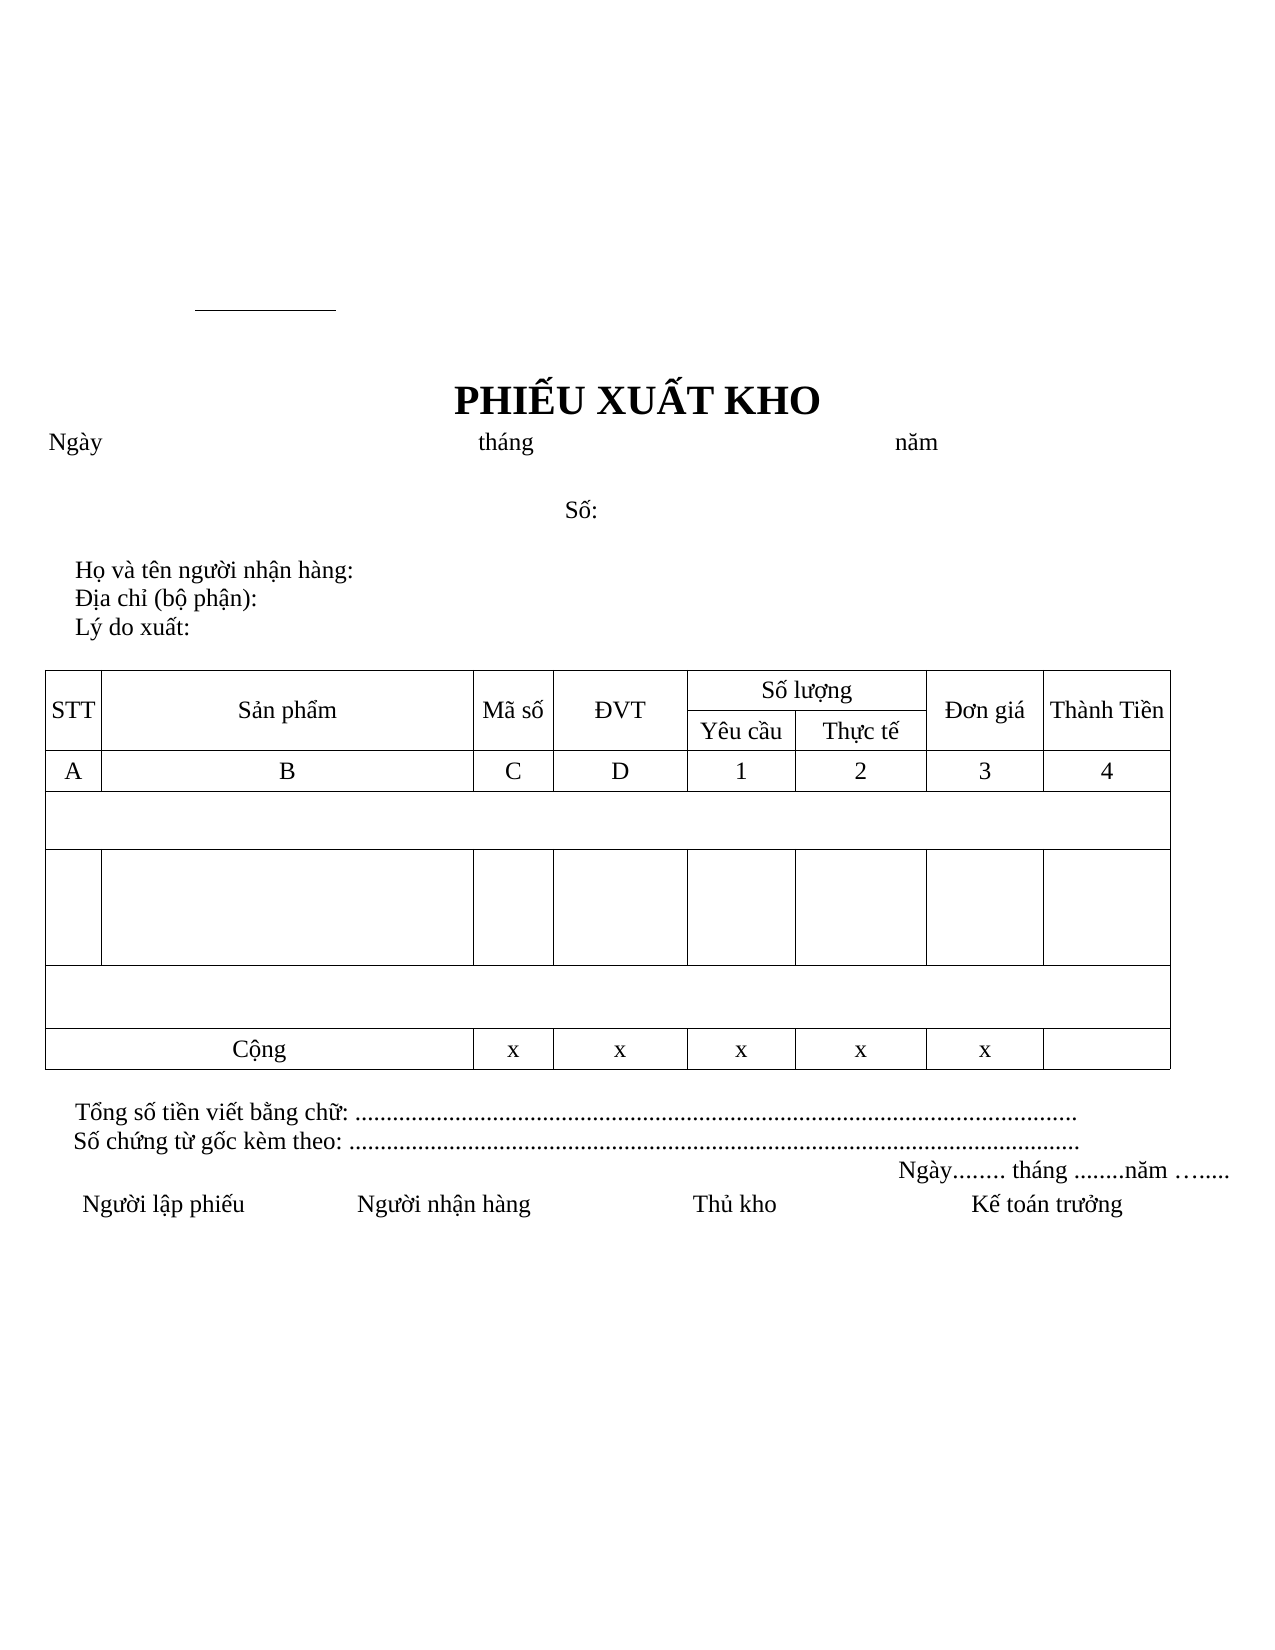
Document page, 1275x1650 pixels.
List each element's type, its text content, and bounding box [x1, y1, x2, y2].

table_header Sản phẩm [102, 671, 473, 750]
table_cell x [927, 1029, 1043, 1068]
table_cell [45, 1224, 282, 1264]
table_cell A [46, 751, 101, 791]
table_header STT [46, 671, 101, 750]
table_cell <seq + 1> [46, 850, 101, 964]
table_cell <o.location_id and o.location_id.warehouse_id and o.location_id.warehouse_id.partner_id and o.location_id.warehouse_id.partner_id.name or False> [45, 115, 504, 299]
table_header [504, 75, 1230, 115]
table_cell 3 [927, 751, 1043, 791]
table_cell </for> [46, 966, 1170, 1028]
table_cell 4 [1044, 751, 1170, 791]
table_header Kế toán trưởng [864, 1184, 1230, 1224]
table_cell <line.product_id.name> [102, 850, 473, 964]
table_cell <line.product_uom.name> [554, 850, 687, 964]
text Tổng số tiền viết bằng chữ: [45, 1097, 1230, 1126]
table_cell [606, 1224, 864, 1264]
table_cell [474, 850, 553, 964]
table_cell <line.product_qty> [796, 850, 926, 964]
table_cell [927, 850, 1043, 964]
table_cell 1 [688, 751, 795, 791]
table_cell Yêu cầu [688, 711, 795, 750]
table_cell [1044, 1029, 1170, 1068]
table_cell <for each="seq,line in enumerate(o.move_lines)"> [46, 792, 1170, 849]
table_cell x [474, 1029, 553, 1068]
table_cell Thực tế [796, 711, 926, 750]
table_header Thành Tiền [1044, 671, 1170, 750]
table_header Số lượng [688, 671, 926, 710]
text Ngày tháng năm …..... [45, 1155, 1230, 1183]
table_cell C [474, 751, 553, 791]
text Số: <o.name> [47, 492, 1230, 526]
table_cell x [688, 1029, 795, 1068]
table_header Người lập phiếu [45, 1184, 282, 1224]
table_header Mã số [474, 671, 553, 750]
table_cell x [554, 1029, 687, 1068]
text Ngày <date_done(o.date_done)[8:10]> tháng <date_done(o.date_done)[5:7]> năm <date_done(o.date_done)[0:4]> [45, 424, 1230, 492]
table_header Người nhận hàng [282, 1184, 606, 1224]
table_cell 2 [796, 751, 926, 791]
table_cell D [554, 751, 687, 791]
table_cell [1044, 850, 1170, 964]
table_header Đơn giá [927, 671, 1043, 750]
table_cell [864, 1224, 1230, 1264]
text Lý do xuất: <o.note or ''> [45, 612, 1230, 641]
table_header <o.company_id.name> [45, 75, 504, 115]
table_cell [504, 115, 1230, 299]
table_cell <line.product_qty> [688, 850, 795, 964]
table_header Thủ kho [606, 1184, 864, 1224]
table_cell x [796, 1029, 926, 1068]
table_header ĐVT [554, 671, 687, 750]
text Số chứng từ gốc kèm theo: [45, 1126, 1230, 1155]
table_cell [282, 1224, 606, 1264]
text PHIẾU XUẤT KHO [45, 376, 1230, 424]
table_cell B [102, 751, 473, 791]
text Địa chỉ (bộ phận): <o.location_dest_id and o.location_dest_id.name or ''> [45, 583, 1230, 612]
table_cell Cộng [46, 1029, 473, 1068]
text Họ và tên người nhận hàng: <o.receipt_user or ''> [45, 555, 1230, 583]
